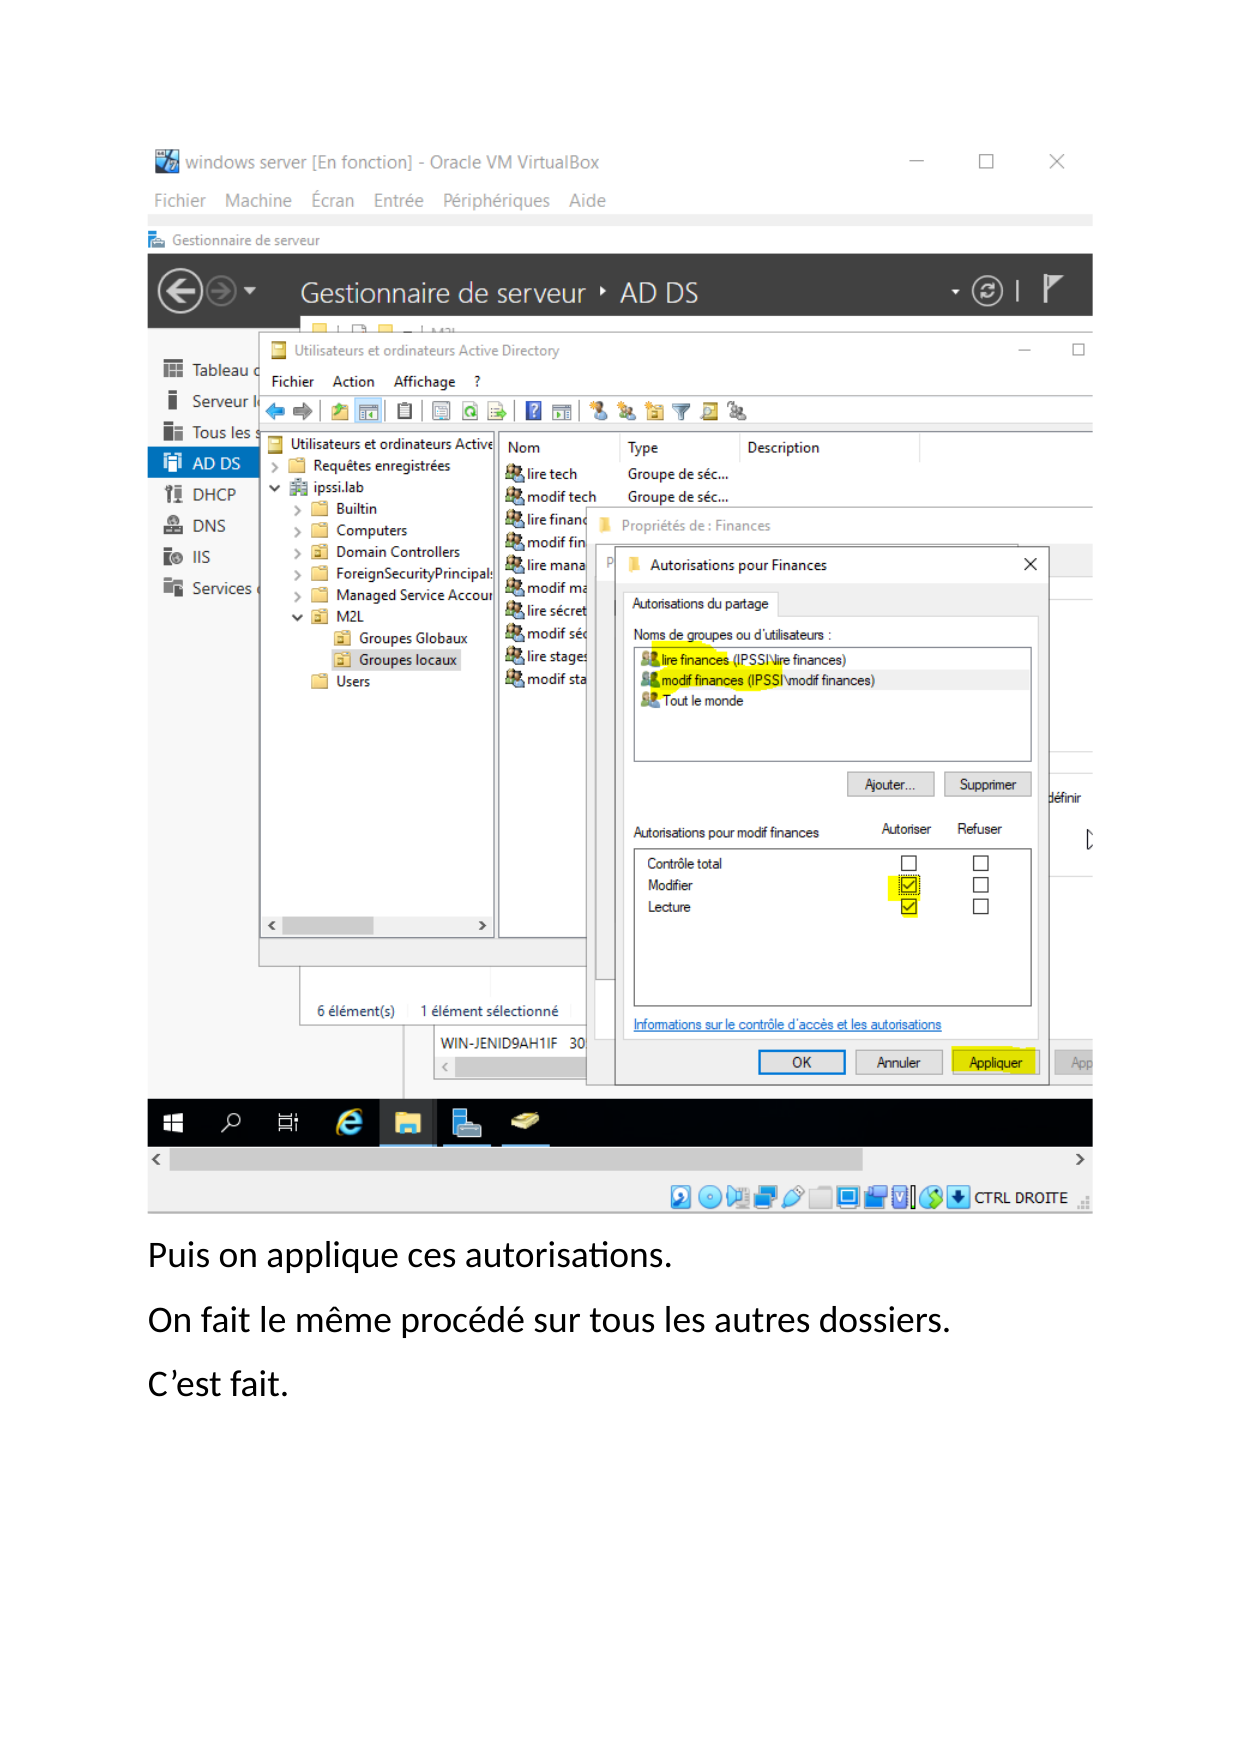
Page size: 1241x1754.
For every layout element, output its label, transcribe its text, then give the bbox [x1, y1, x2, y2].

text C’est fait. [148, 1360, 1093, 1406]
text Puis on applique ces autorisations. [148, 1231, 1093, 1277]
text On fait le même procédé sur tous les autres dossiers. [148, 1296, 1093, 1341]
